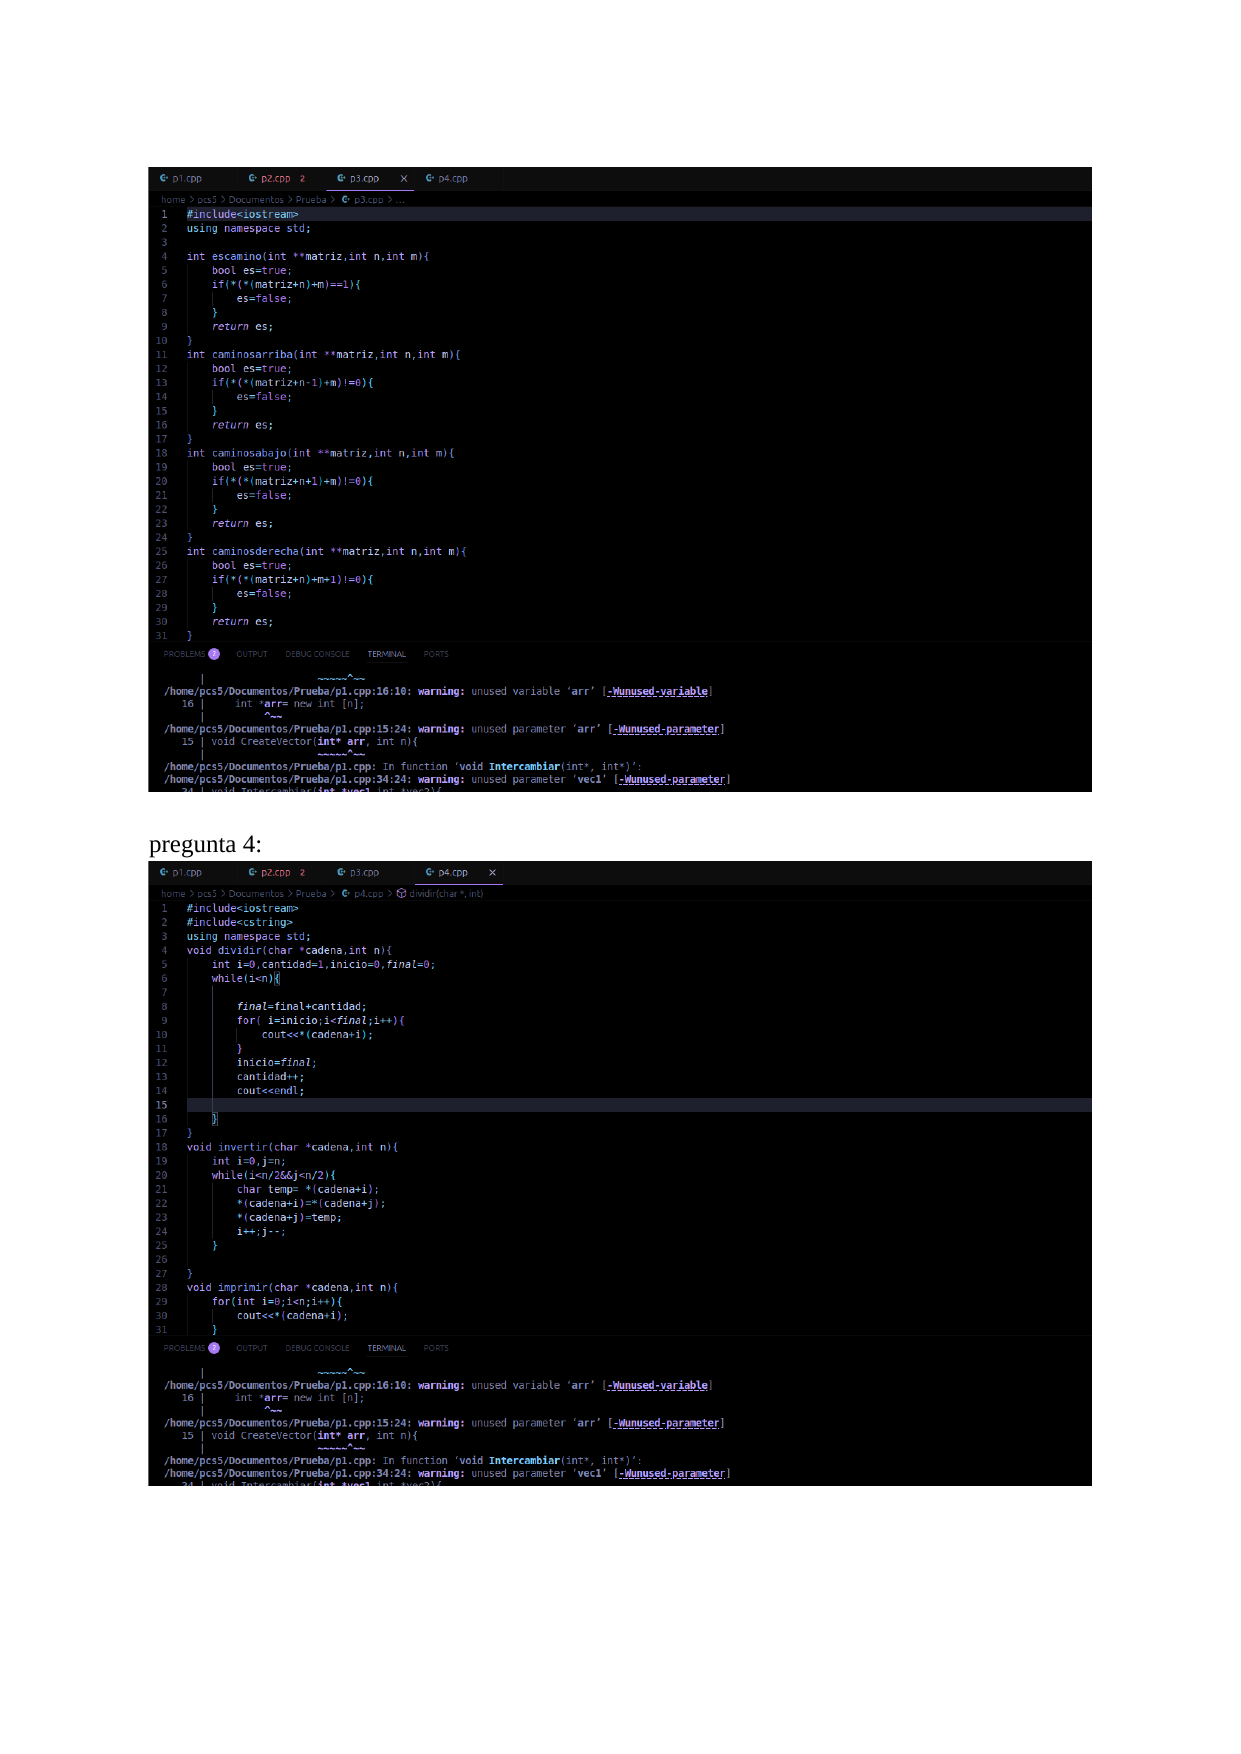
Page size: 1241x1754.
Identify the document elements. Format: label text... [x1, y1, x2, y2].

list pregunta 4: [149, 829, 1092, 857]
picture [148, 861, 1092, 1486]
picture [148, 167, 1092, 792]
